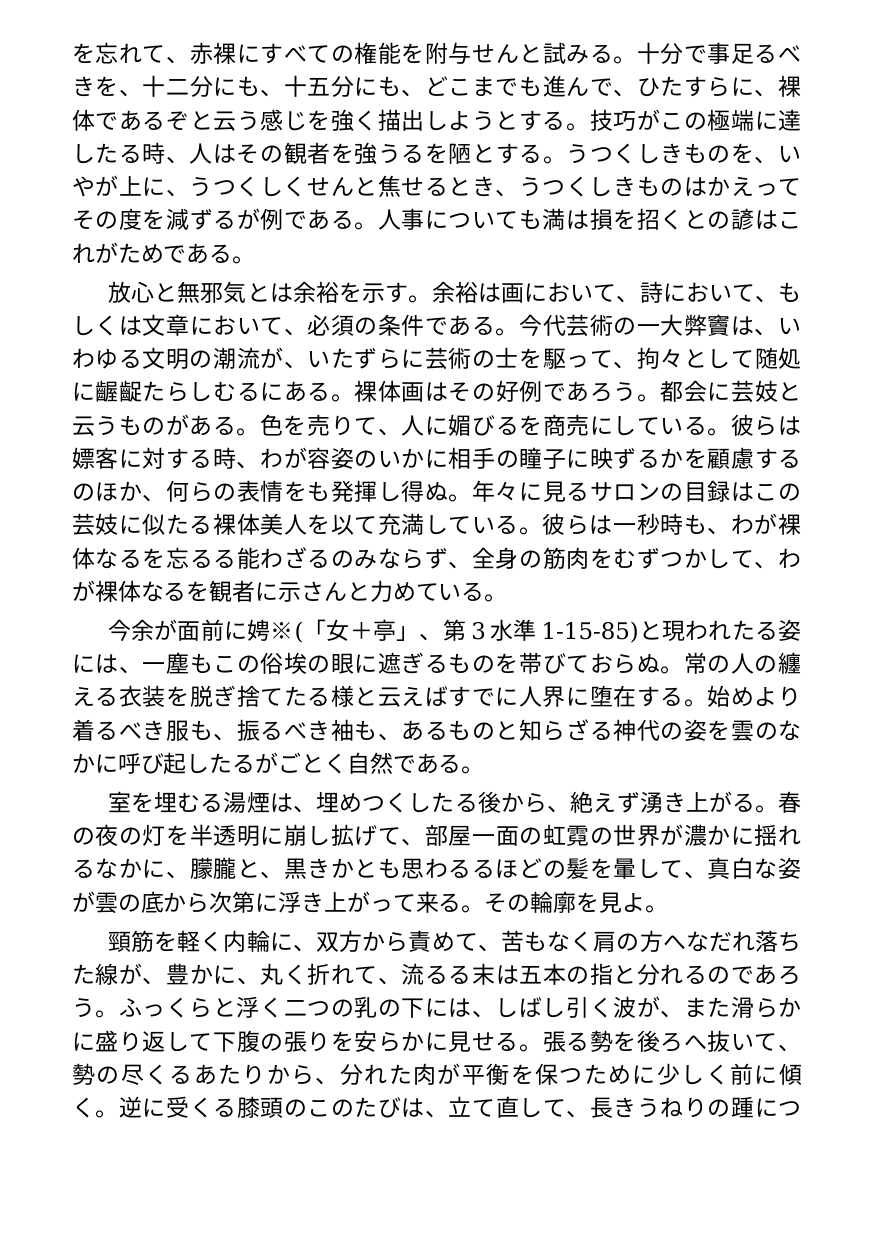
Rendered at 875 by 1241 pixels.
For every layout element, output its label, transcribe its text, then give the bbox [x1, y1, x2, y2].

text を忘れて、赤裸にすべての権能を附与せんと試みる。十分で事足るべきを、十二分にも、十五分にも、どこまでも進んで、ひたすらに、裸体であるぞと云う感じを強く描出しようとする。技巧がこの極端に達したる時、人はその観者を強うるを陋とする。うつくしきものを、いやが上に、うつくしくせんと焦せるとき、うつくしきものはかえってその度を減ずるが例である。人事についても満は損を招くとの諺はこれがためである。 [72, 36, 802, 269]
text 室を埋むる湯煙は、埋めつくしたる後から、絶えず湧き上がる。春の夜の灯を半透明に崩し拡げて、部屋一面の虹霓の世界が濃かに揺れるなかに、朦朧と、黒きかとも思わるるほどの髪を暈して、真白な姿が雲の底から次第に浮き上がって来る。その輪廓を見よ。 [72, 785, 802, 918]
text 放心と無邪気とは余裕を示す。余裕は画において、詩において、もしくは文章において、必須の条件である。今代芸術の一大弊竇は、いわゆる文明の潮流が、いたずらに芸術の士を駆って、拘々として随処に齷齪たらしむるにある。裸体画はその好例であろう。都会に芸妓と云うものがある。色を売りて、人に媚びるを商売にしている。彼らは嫖客に対する時、わが容姿のいかに相手の瞳子に映ずるかを顧慮するのほか、何らの表情をも発揮し得ぬ。年々に見るサロンの目録はこの芸妓に似たる裸体美人を以て充満している。彼らは一秒時も、わが裸体なるを忘るる能わざるのみならず、全身の筋肉をむずつかして、わが裸体なるを観者に示さんと力めている。 [72, 274, 802, 607]
text 頸筋を軽く内輪に、双方から責めて、苦もなく肩の方へなだれ落ちた線が、豊かに、丸く折れて、流るる末は五本の指と分れるのであろう。ふっくらと浮く二つの乳の下には、しばし引く波が、また滑らかに盛り返して下腹の張りを安らかに見せる。張る勢を後ろへ抜いて、勢の尽くるあたりから、分れた肉が平衡を保つために少しく前に傾く。逆に受くる膝頭のこのたびは、立て直して、長きうねりの踵につ [72, 924, 802, 1123]
text 今余が面前に娉※(「女＋亭」、第3水準1-15-85)と現われたる姿には、一塵もこの俗埃の眼に遮ぎるものを帯びておらぬ。常の人の纏える衣装を脱ぎ捨てたる様と云えばすでに人界に堕在する。始めより着るべき服も、振るべき袖も、あるものと知らざる神代の姿を雲のなかに呼び起したるがごとく自然である。 [72, 613, 802, 779]
